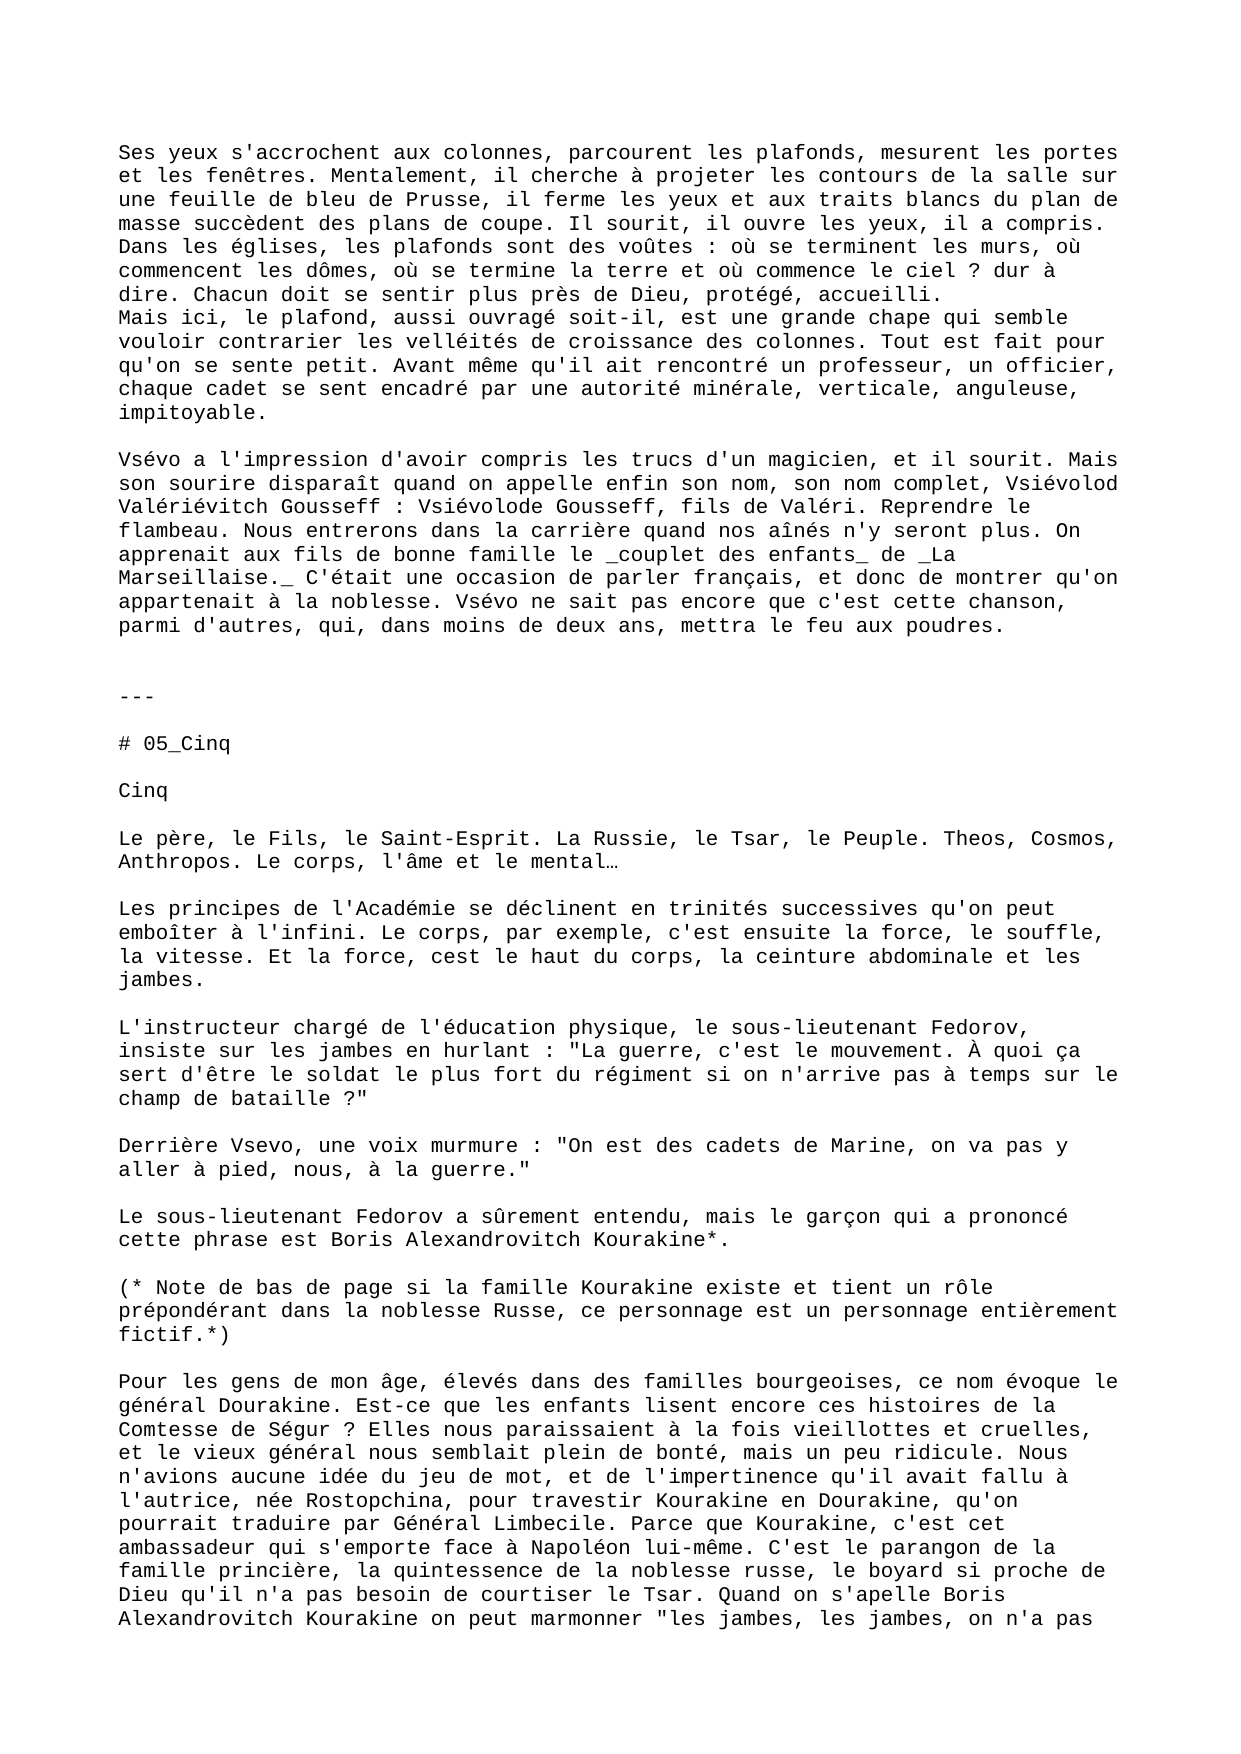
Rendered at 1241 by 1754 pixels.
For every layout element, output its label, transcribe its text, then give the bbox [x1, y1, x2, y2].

text Le sous-lieutenant Fedorov a sûrement entendu, mais le garçon qui a prononcé cette phrase est Boris Alexandrovitch Kourakine*. [118, 1206, 1122, 1253]
text Pour les gens de mon âge, élevés dans des familles bourgeoises, ce nom évoque le général Dourakine. Est-ce que les enfants lisent encore ces histoires de la Comtesse de Ségur ? Elles nous paraissaient à la fois vieillottes et cruelles, et le vieux général nous semblait plein de bonté, mais un peu ridicule. Nous n'avions aucune idée du jeu de mot, et de l'impertinence qu'il avait fallu à l'autrice, née Rostopchina, pour travestir Kourakine en Dourakine, qu'on pourrait traduire par Général Limbecile. Parce que Kourakine, c'est cet ambassadeur qui s'emporte face à Napoléon lui-même. C'est le parangon de la famille princière, la quintessence de la noblesse russe, le boyard si proche de Dieu qu'il n'a pas besoin de courtiser le Tsar. Quand on s'apelle Boris Alexandrovitch Kourakine on peut marmonner "les jambes, les jambes, on n'a pas [118, 1371, 1122, 1631]
text Derrière Vsevo, une voix murmure : "On est des cadets de Marine, on va pas y aller à pied, nous, à la guerre." [118, 1135, 1122, 1182]
text L'instructeur chargé de l'éducation physique, le sous-lieutenant Fedorov, insiste sur les jambes en hurlant : "La guerre, c'est le mouvement. À quoi ça sert d'être le soldat le plus fort du régiment si on n'arrive pas à temps sur le champ de bataille ?" [118, 1017, 1122, 1111]
text (* Note de bas de page si la famille Kourakine existe et tient un rôle prépondérant dans la noblesse Russe, ce personnage est un personnage entièrement fictif.*) [118, 1277, 1122, 1348]
text Cinq [118, 780, 1122, 804]
text Les principes de l'Académie se déclinent en trinités successives qu'on peut emboîter à l'infini. Le corps, par exemple, c'est ensuite la force, le souffle, la vitesse. Et la force, cest le haut du corps, la ceinture abdominale et les jambes. [118, 898, 1122, 993]
text Mais ici, le plafond, aussi ouvragé soit-il, est une grande chape qui semble vouloir contrarier les velléités de croissance des colonnes. Tout est fait pour qu'on se sente petit. Avant même qu'il ait rencontré un professeur, un officier, chaque cadet se sent encadré par une autorité minérale, verticale, anguleuse, impitoyable. [118, 307, 1122, 426]
text # 05_Cinq [118, 733, 1122, 757]
text Vsévo a l'impression d'avoir compris les trucs d'un magicien, et il sourit. Mais son sourire disparaît quand on appelle enfin son nom, son nom complet, Vsiévolod Valériévitch Gousseff : Vsiévolode Gousseff, fils de Valéri. Reprendre le flambeau. Nous entrerons dans la carrière quand nos aînés n'y seront plus. On apprenait aux fils de bonne famille le _couplet des enfants_ de _La Marseillaise._ C'était une occasion de parler français, et donc de montrer qu'on appartenait à la noblesse. Vsévo ne sait pas encore que c'est cette chanson, parmi d'autres, qui, dans moins de deux ans, mettra le feu aux poudres. [118, 449, 1122, 638]
text Ses yeux s'accrochent aux colonnes, parcourent les plafonds, mesurent les portes et les fenêtres. Mentalement, il cherche à projeter les contours de la salle sur une feuille de bleu de Prusse, il ferme les yeux et aux traits blancs du plan de masse succèdent des plans de coupe. Il sourit, il ouvre les yeux, il a compris. Dans les églises, les plafonds sont des voûtes : où se terminent les murs, où commencent les dômes, où se termine la terre et où commence le ciel ? dur à dire. Chacun doit se sentir plus près de Dieu, protégé, accueilli. [118, 142, 1122, 307]
text Le père, le Fils, le Saint-Esprit. La Russie, le Tsar, le Peuple. Theos, Cosmos, Anthropos. Le corps, l'âme et le mental… [118, 827, 1122, 875]
text --- [118, 686, 1122, 709]
